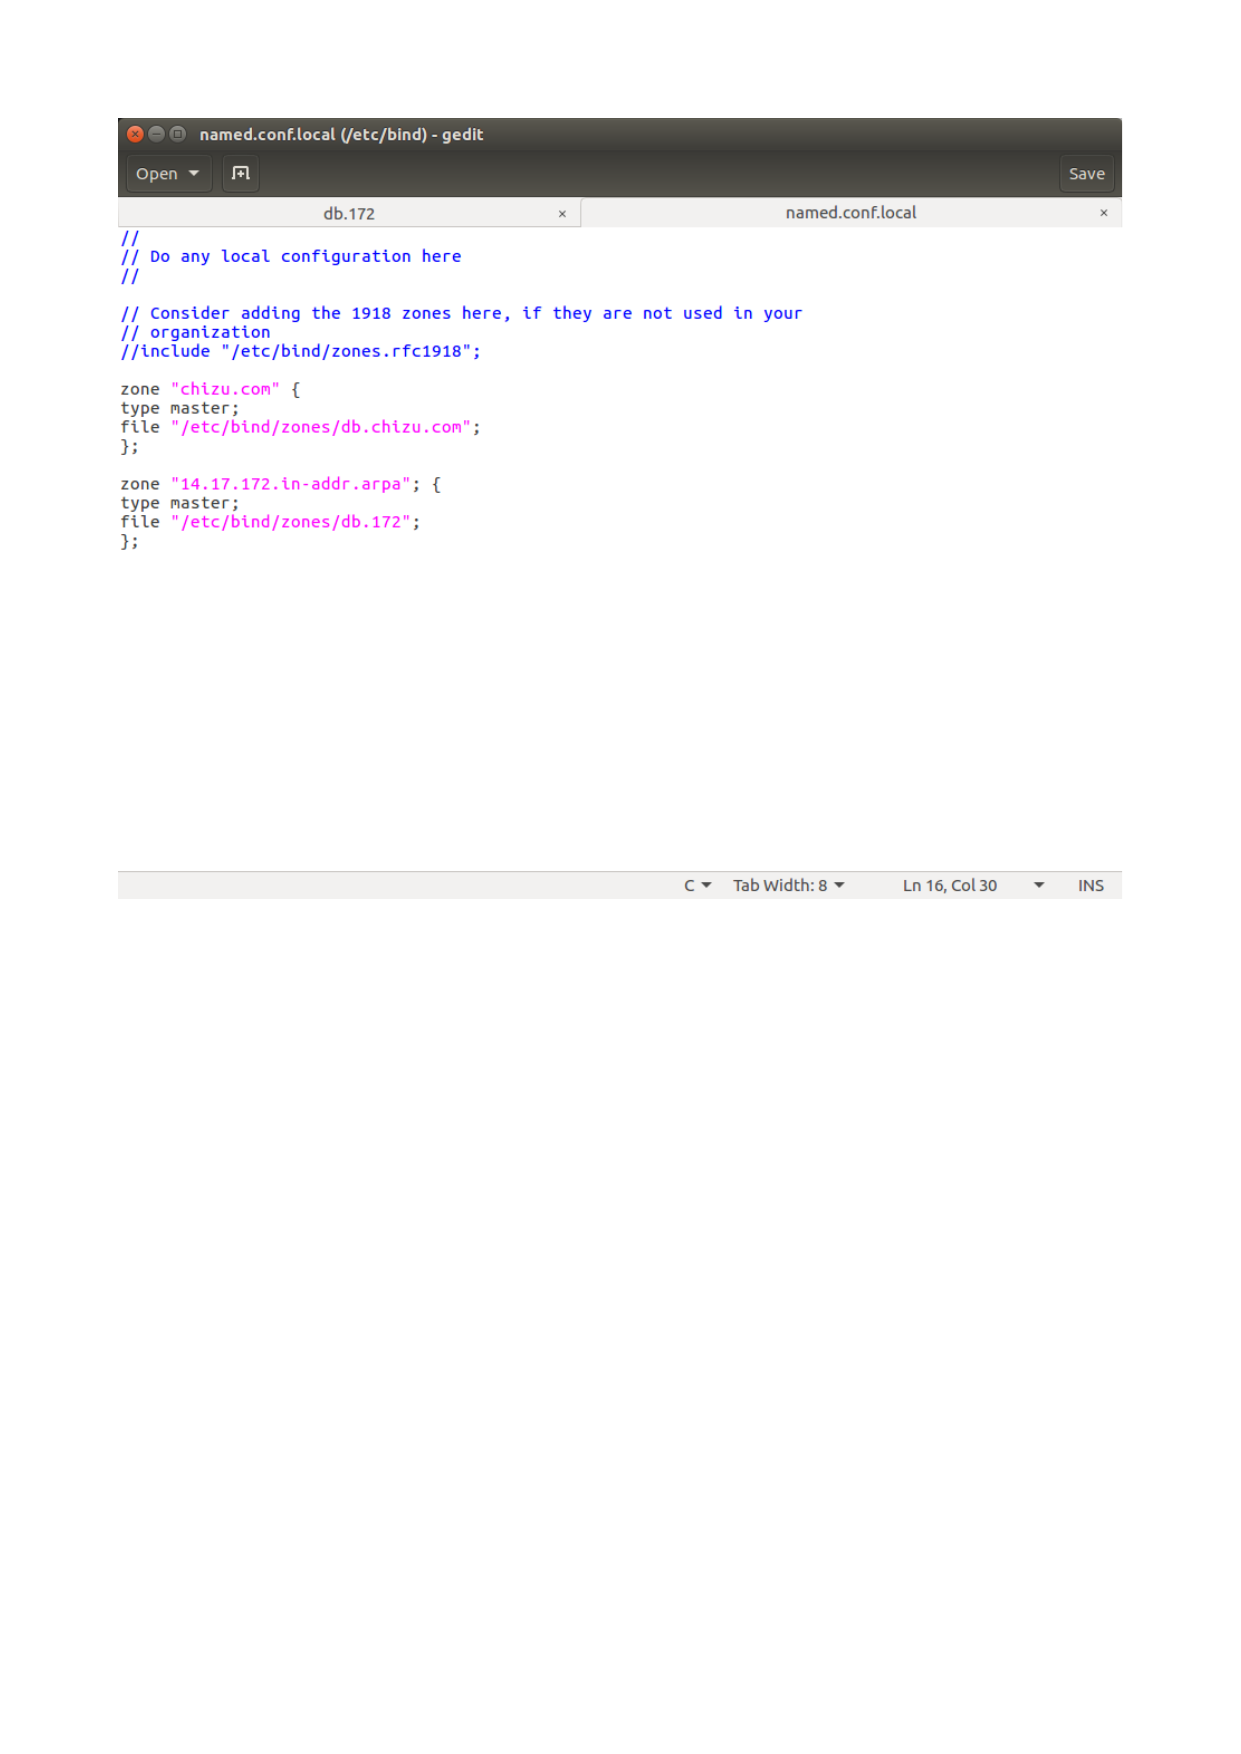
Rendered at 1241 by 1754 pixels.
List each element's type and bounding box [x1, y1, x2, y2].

picture [118, 118, 1123, 899]
